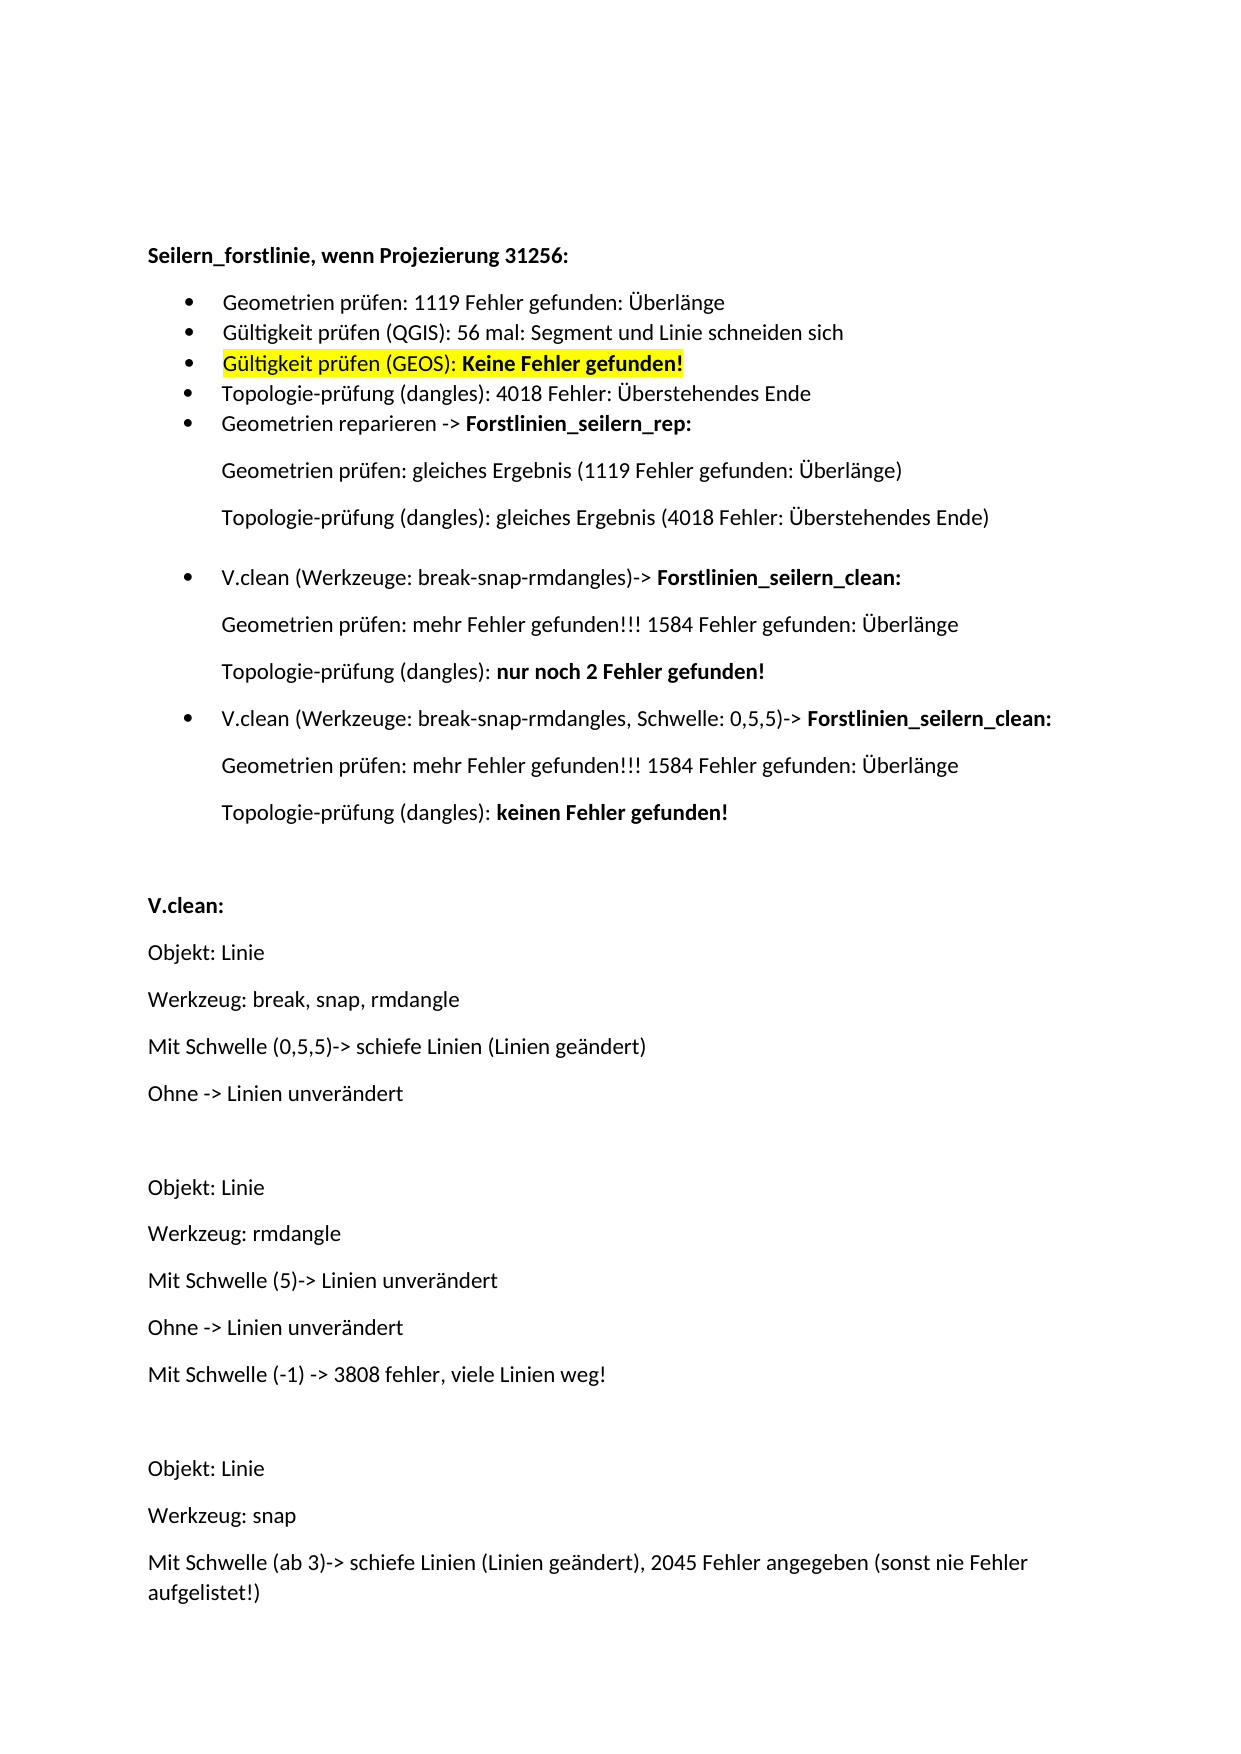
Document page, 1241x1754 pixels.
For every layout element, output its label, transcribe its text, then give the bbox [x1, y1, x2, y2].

text Seilern_forstlinie, wenn Projezierung 31256: [148, 241, 1093, 269]
text V.clean: [148, 891, 1093, 919]
text Werkzeug: snap [148, 1501, 1093, 1529]
list Topologie-prüfung (dangles): 4018 Fehler: Überstehendes Ende [184, 379, 1093, 407]
text Geometrien prüfen: mehr Fehler gefunden!!! 1584 Fehler gefunden: Überlänge [148, 751, 1093, 779]
text Ohne -> Linien unverändert [148, 1079, 1093, 1107]
text Mit Schwelle (5)-> Linien unverändert [148, 1266, 1093, 1294]
list Topologie-prüfung (dangles): gleiches Ergebnis (4018 Fehler: Überstehendes Ende) [221, 503, 1093, 531]
text Mit Schwelle (0,5,5)-> schiefe Linien (Linien geändert) [148, 1032, 1093, 1060]
text Objekt: Linie [148, 1454, 1093, 1482]
text Werkzeug: break, snap, rmdangle [148, 985, 1093, 1013]
list Gültigkeit prüfen (QGIS): 56 mal: Segment und Linie schneiden sich [185, 318, 1093, 346]
list V.clean (Werkzeuge: break-snap-rmdangles, Schwelle: 0,5,5)-> Forstlinien_seilern_clean: [184, 704, 1093, 732]
list Gültigkeit prüfen (GEOS): Keine Fehler gefunden! [185, 349, 1093, 377]
text Ohne -> Linien unverändert [148, 1313, 1093, 1341]
text Geometrien prüfen: mehr Fehler gefunden!!! 1584 Fehler gefunden: Überlänge [148, 610, 1093, 638]
list V.clean (Werkzeuge: break-snap-rmdangles)-> Forstlinien_seilern_clean: [184, 563, 1093, 591]
text Topologie-prüfung (dangles): nur noch 2 Fehler gefunden! [148, 657, 1093, 685]
text Mit Schwelle (-1) -> 3808 fehler, viele Linien weg! [148, 1360, 1093, 1388]
list Geometrien reparieren -> Forstlinien_seilern_rep: [184, 409, 1093, 437]
text Werkzeug: rmdangle [148, 1219, 1093, 1247]
text Mit Schwelle (ab 3)-> schiefe Linien (Linien geändert), 2045 Fehler angegeben (sonst nie Fehler aufgelistet!) [148, 1548, 1093, 1606]
text Objekt: Linie [148, 938, 1093, 966]
list Geometrien prüfen: 1119 Fehler gefunden: Überlänge [185, 288, 1093, 316]
text Objekt: Linie [148, 1173, 1093, 1201]
text Topologie-prüfung (dangles): keinen Fehler gefunden! [148, 798, 1093, 826]
text Geometrien prüfen: gleiches Ergebnis (1119 Fehler gefunden: Überlänge) [148, 456, 1093, 484]
